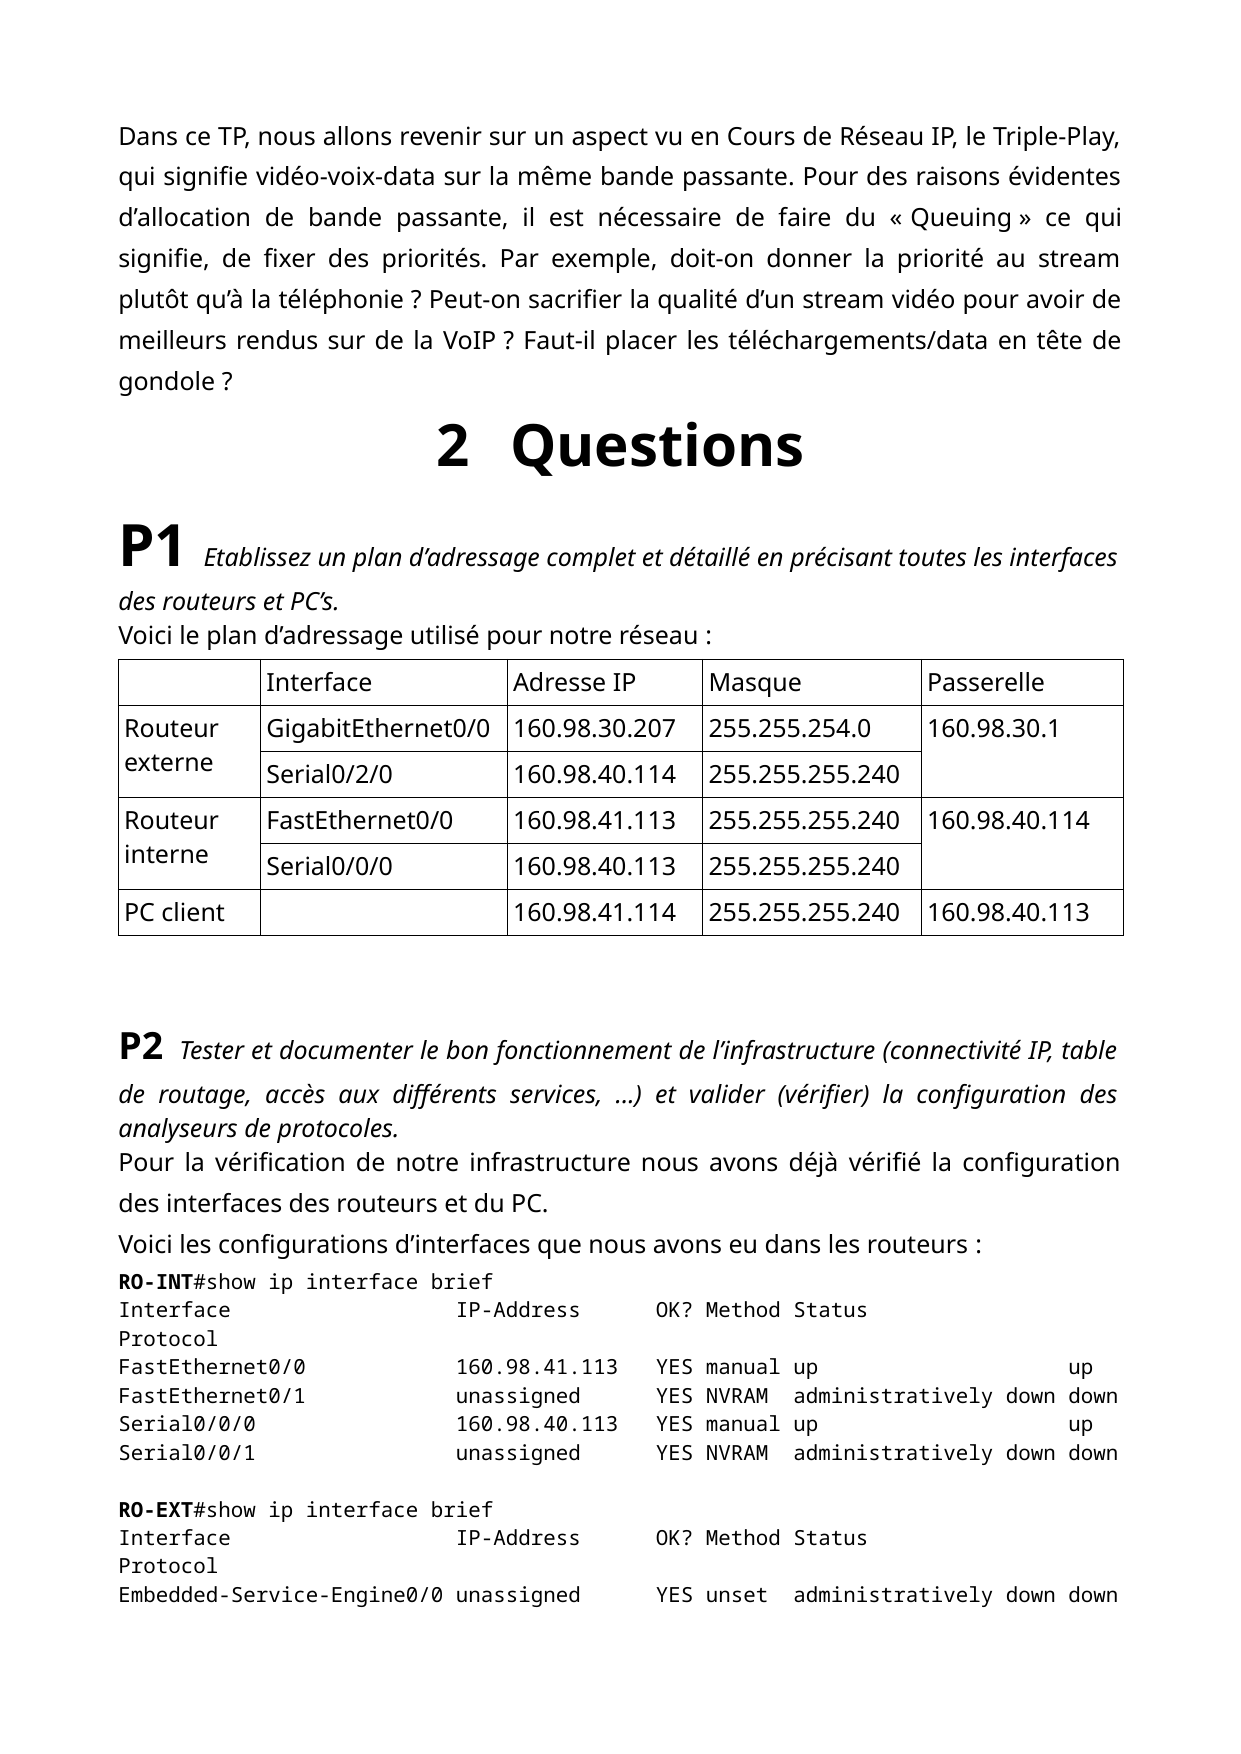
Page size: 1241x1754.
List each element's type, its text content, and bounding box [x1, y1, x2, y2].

table_cell 255.255.255.240 [703, 752, 921, 797]
table_header Interface [261, 660, 507, 705]
subtitle P1 Etablissez un plan d’adressage complet et détaillé en précisant toutes les interfaces des routeurs et PC’s. [118, 504, 1122, 618]
table_cell Serial0/0/0 [261, 844, 507, 889]
table_cell GigabitEthernet0/0 [261, 706, 507, 751]
table_cell Routeur interne [119, 798, 260, 889]
table_cell 160.98.40.113 [922, 890, 1123, 935]
table_cell [261, 890, 507, 935]
table_header Masque [703, 660, 921, 705]
table_cell 255.255.255.240 [703, 798, 921, 843]
table_header Passerelle [922, 660, 1123, 705]
subtitle Questions [118, 404, 1122, 483]
table_cell 160.98.40.113 [508, 844, 702, 889]
table_header Adresse IP [508, 660, 702, 705]
text FastEthernet0/0 160.98.41.113 YES manual up up [118, 1352, 1122, 1381]
table_cell Serial0/2/0 [261, 752, 507, 797]
table_cell 255.255.255.240 [703, 890, 921, 935]
table_cell 160.98.30.1 [922, 706, 1123, 797]
text Pour la vérification de notre infrastructure nous avons déjà vérifié la configuration des interfaces des routeurs et du PC. [118, 1145, 1122, 1219]
text RO-INT#show ip interface brief [118, 1267, 1122, 1296]
table_cell 255.255.254.0 [703, 706, 921, 751]
table_cell FastEthernet0/0 [261, 798, 507, 843]
text Voici les configurations d’interfaces que nous avons eu dans les routeurs : [118, 1226, 1122, 1260]
table_cell Routeur externe [119, 706, 260, 797]
text RO-EXT#show ip interface brief [118, 1495, 1122, 1523]
text Embedded-Service-Engine0/0 unassigned YES unset administratively down down [118, 1580, 1122, 1608]
table_cell 160.98.41.113 [508, 798, 702, 843]
text FastEthernet0/1 unassigned YES NVRAM administratively down down [118, 1381, 1122, 1409]
text Serial0/0/1 unassigned YES NVRAM administratively down down [118, 1438, 1122, 1466]
table_cell PC client [119, 890, 260, 935]
table_header [119, 660, 260, 705]
text Interface IP-Address OK? Method Status Protocol [118, 1296, 1122, 1352]
text Voici le plan d’adressage utilisé pour notre réseau : [118, 618, 1122, 652]
subtitle P2 Tester et documenter le bon fonctionnement de l’infrastructure (connectivité IP, table de routage, accès aux différents services, ...) et valider (vérifier) la configuration des analyseurs de protocoles. [118, 997, 1122, 1145]
text Interface IP-Address OK? Method Status Protocol [118, 1523, 1122, 1580]
text Serial0/0/0 160.98.40.113 YES manual up up [118, 1409, 1122, 1438]
table_cell 160.98.40.114 [922, 798, 1123, 889]
table_cell 160.98.40.114 [508, 752, 702, 797]
text Dans ce TP, nous allons revenir sur un aspect vu en Cours de Réseau IP, le Triple-Play, qui signifie vidéo-voix-data sur la même bande passante. Pour des raisons évidentes d’allocation de bande passante, il est nécessaire de faire du « Queuing » ce qui signifie, de fixer des priorités. Par exemple, doit-on donner la priorité au stream plutôt qu’à la téléphonie ? Peut-on sacrifier la qualité d’un stream vidéo pour avoir de meilleurs rendus sur de la VoIP ? Faut-il placer les téléchargements/data en tête de gondole ? [118, 118, 1122, 397]
table_cell 160.98.41.114 [508, 890, 702, 935]
table_cell 160.98.30.207 [508, 706, 702, 751]
table_cell 255.255.255.240 [703, 844, 921, 889]
